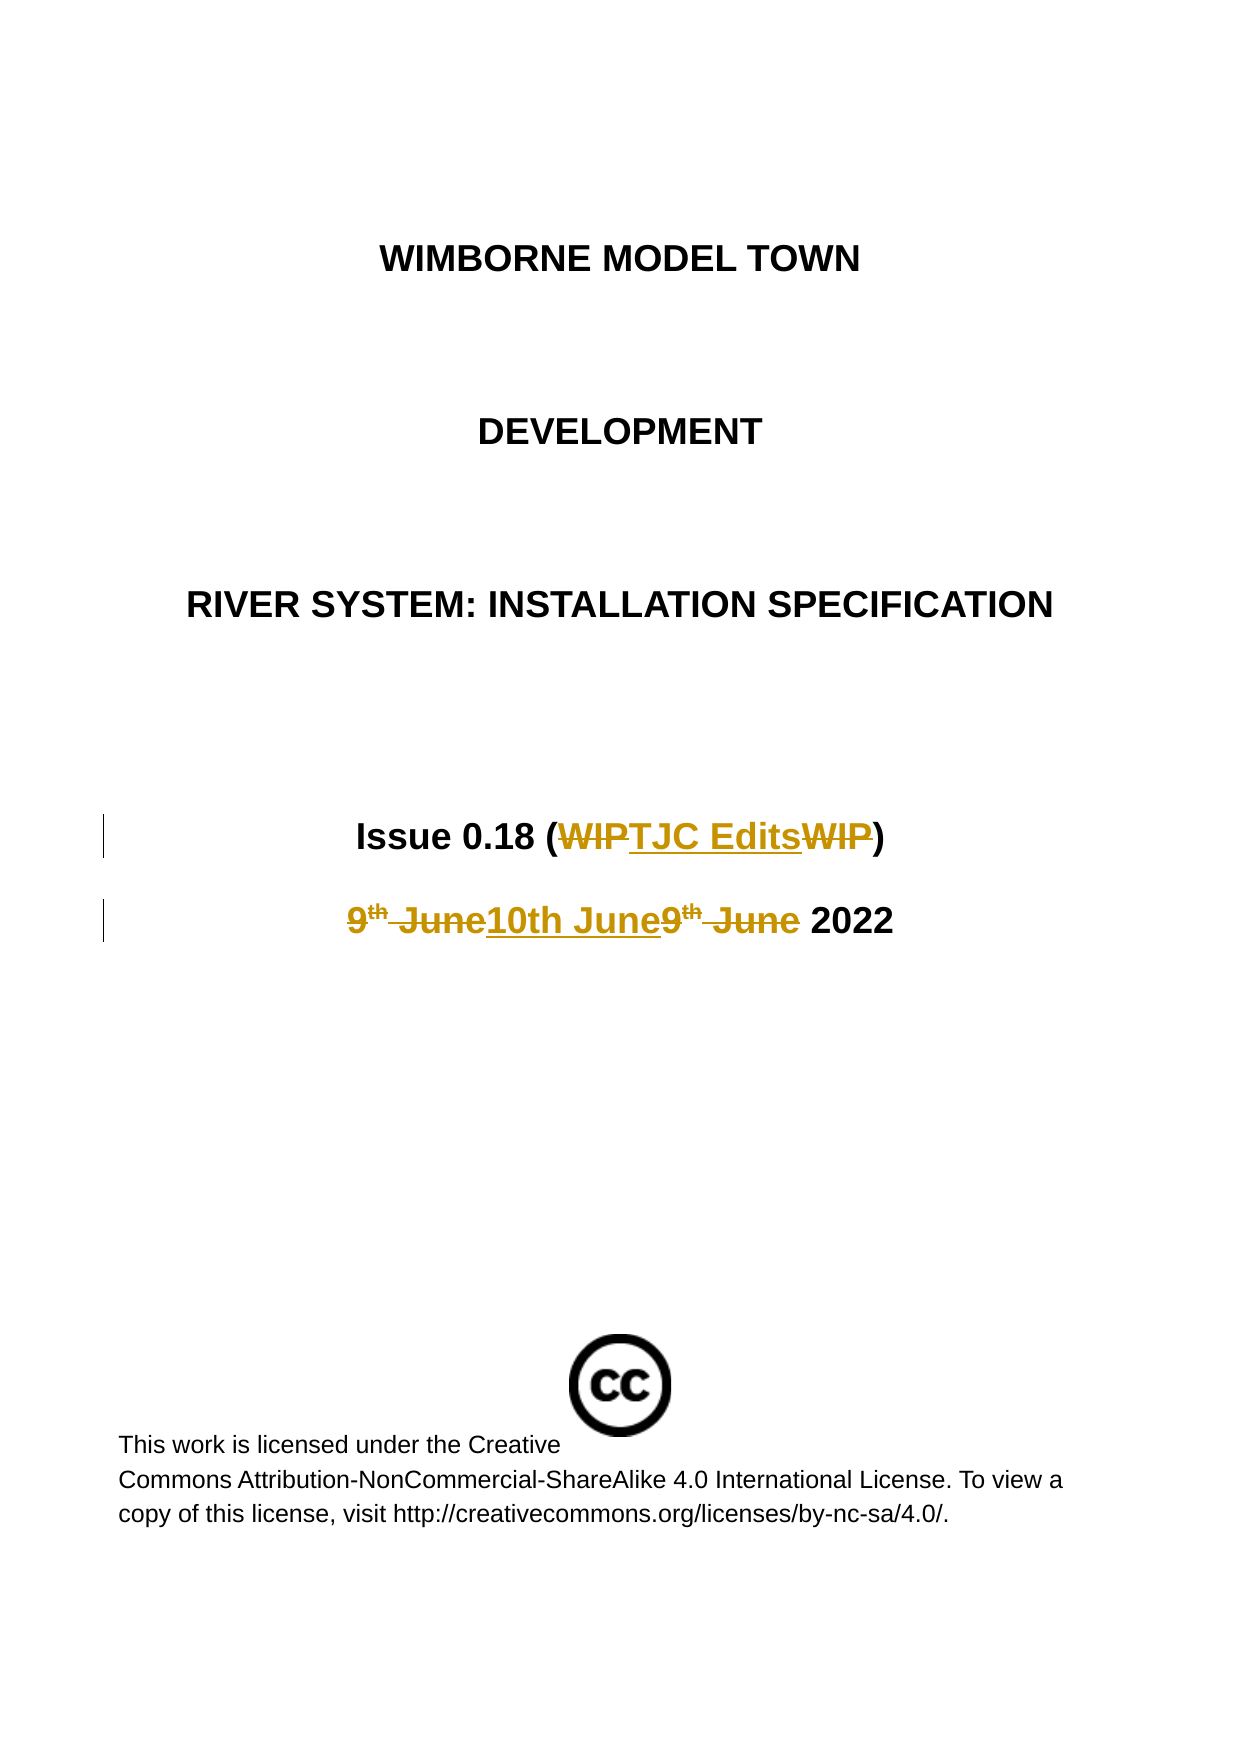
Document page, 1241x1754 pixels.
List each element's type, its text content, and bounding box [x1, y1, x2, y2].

text 10th June 2022 [118, 899, 1122, 942]
picture [569, 1334, 672, 1437]
text This work is licensed under the Creative Commons Attribution-NonCommercial-ShareAlike 4.0 International License. To view a copy of this license, visit http://creativecommons.org/licenses/by-nc-sa/4.0/. [118, 1431, 1122, 1528]
text Issue 0.18 (TJC Edits) [118, 814, 1122, 857]
text RIVER SYSTEM: INSTALLATION SPECIFICATION [118, 582, 1122, 625]
text WIMBORNE MODEL TOWN [118, 236, 1122, 279]
text DEVELOPMENT [118, 409, 1122, 452]
